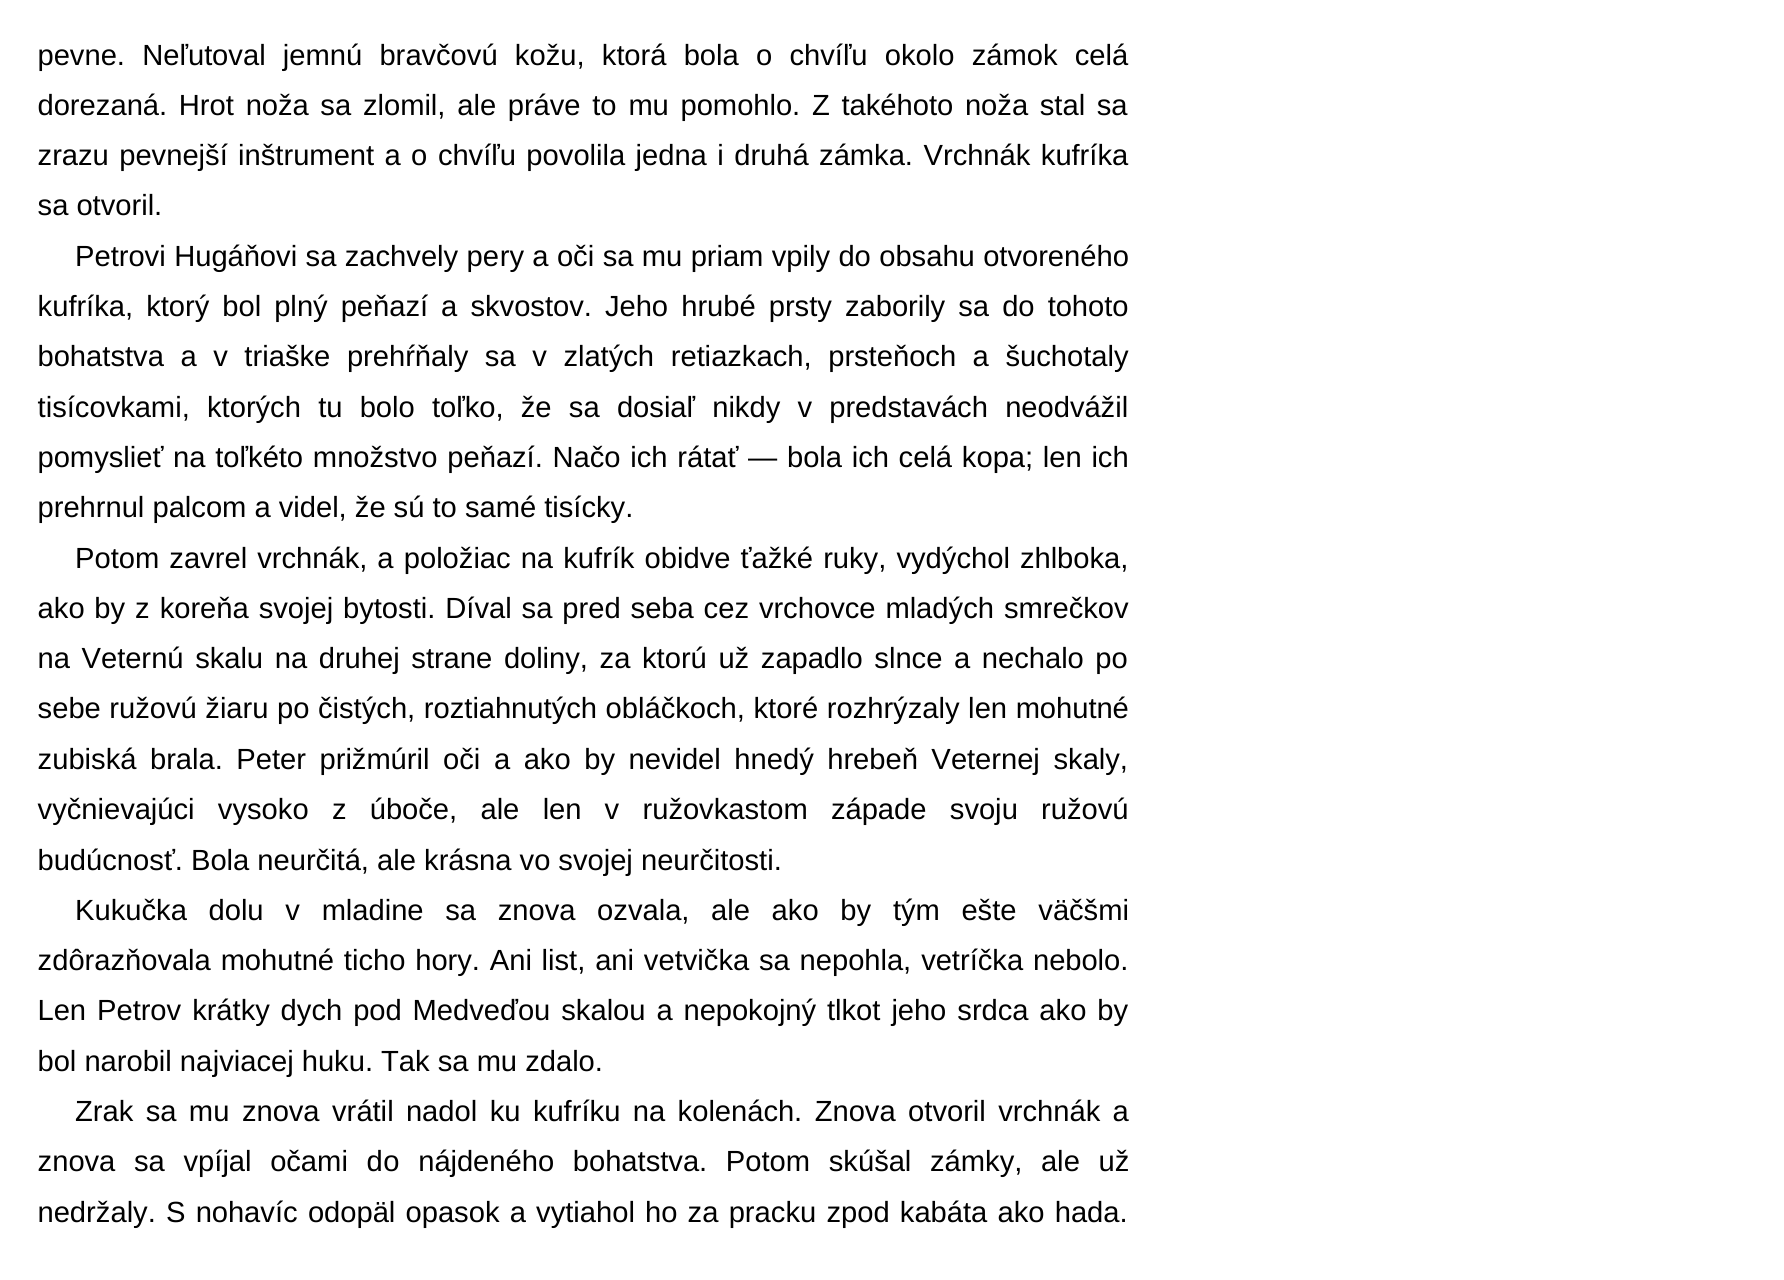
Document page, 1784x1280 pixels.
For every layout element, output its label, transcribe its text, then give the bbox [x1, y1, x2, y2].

text Zrak sa mu znova vrátil nadol ku kufríku na kolenách. Znova otvoril vrchnák a znova sa vpíjal očami do nájdeného bohatstva. Potom skúšal zámky, ale už nedržaly. S nohavíc odopäl opasok a vytiahol ho za pracku zpod kabáta ako hada. [37, 1094, 1130, 1228]
text Potom zavrel vrchnák, a položiac na kufrík obidve ťažké ruky, vydýchol zhlboka, ako by z koreňa svojej bytosti. Díval sa pred seba cez vrchovce mladých smrečkov na Veternú skalu na druhej strane doliny, za ktorú už zapadlo slnce a nechalo po sebe ružovú žiaru po čistých, roztiahnutých obláčkoch, ktoré rozhrýzaly len mohutné zubiská brala. Peter prižmúril oči a ako by nevidel hnedý hrebeň Veternej skaly, vyčnievajúci vysoko z úboče, ale len v ružovkastom západe svoju ružovú budúcnosť. Bola neurčitá, ale krásna vo svojej neurčitosti. [37, 541, 1130, 876]
text Petrovi Hugáňovi sa zachvely pery a oči sa mu priam vpily do obsahu otvoreného kufríka, ktorý bol plný peňazí a skvostov. Jeho hrubé prsty zaborily sa do tohoto bohatstva a v triaške prehŕňaly sa v zlatých retiazkach, prsteňoch a šuchotaly tisícovkami, ktorých tu bolo toľko, že sa dosiaľ nikdy v predstavách neodvážil pomyslieť na toľkéto množstvo peňazí. Načo ich rátať — bola ich celá kopa; len ich prehrnul palcom a videl, že sú to samé tisícky. [37, 239, 1130, 524]
text pevne. Neľutoval jemnú bravčovú kožu, ktorá bola o chvíľu okolo zámok celá dorezaná. Hrot noža sa zlomil, ale práve to mu pomohlo. Z takéhoto noža stal sa zrazu pevnejší inštrument a o chvíľu povolila jedna i druhá zámka. Vrchnák kufríka sa otvoril. [37, 37, 1130, 222]
text Kukučka dolu v mladine sa znova ozvala, ale ako by tým ešte väčšmi zdôrazňovala mohutné ticho hory. Ani list, ani vetvička sa nepohla, vetríčka nebolo. Len Petrov krátky dych pod Medveďou skalou a nepokojný tlkot jeho srdca ako by bol narobil najviacej huku. Tak sa mu zdalo. [37, 893, 1130, 1077]
